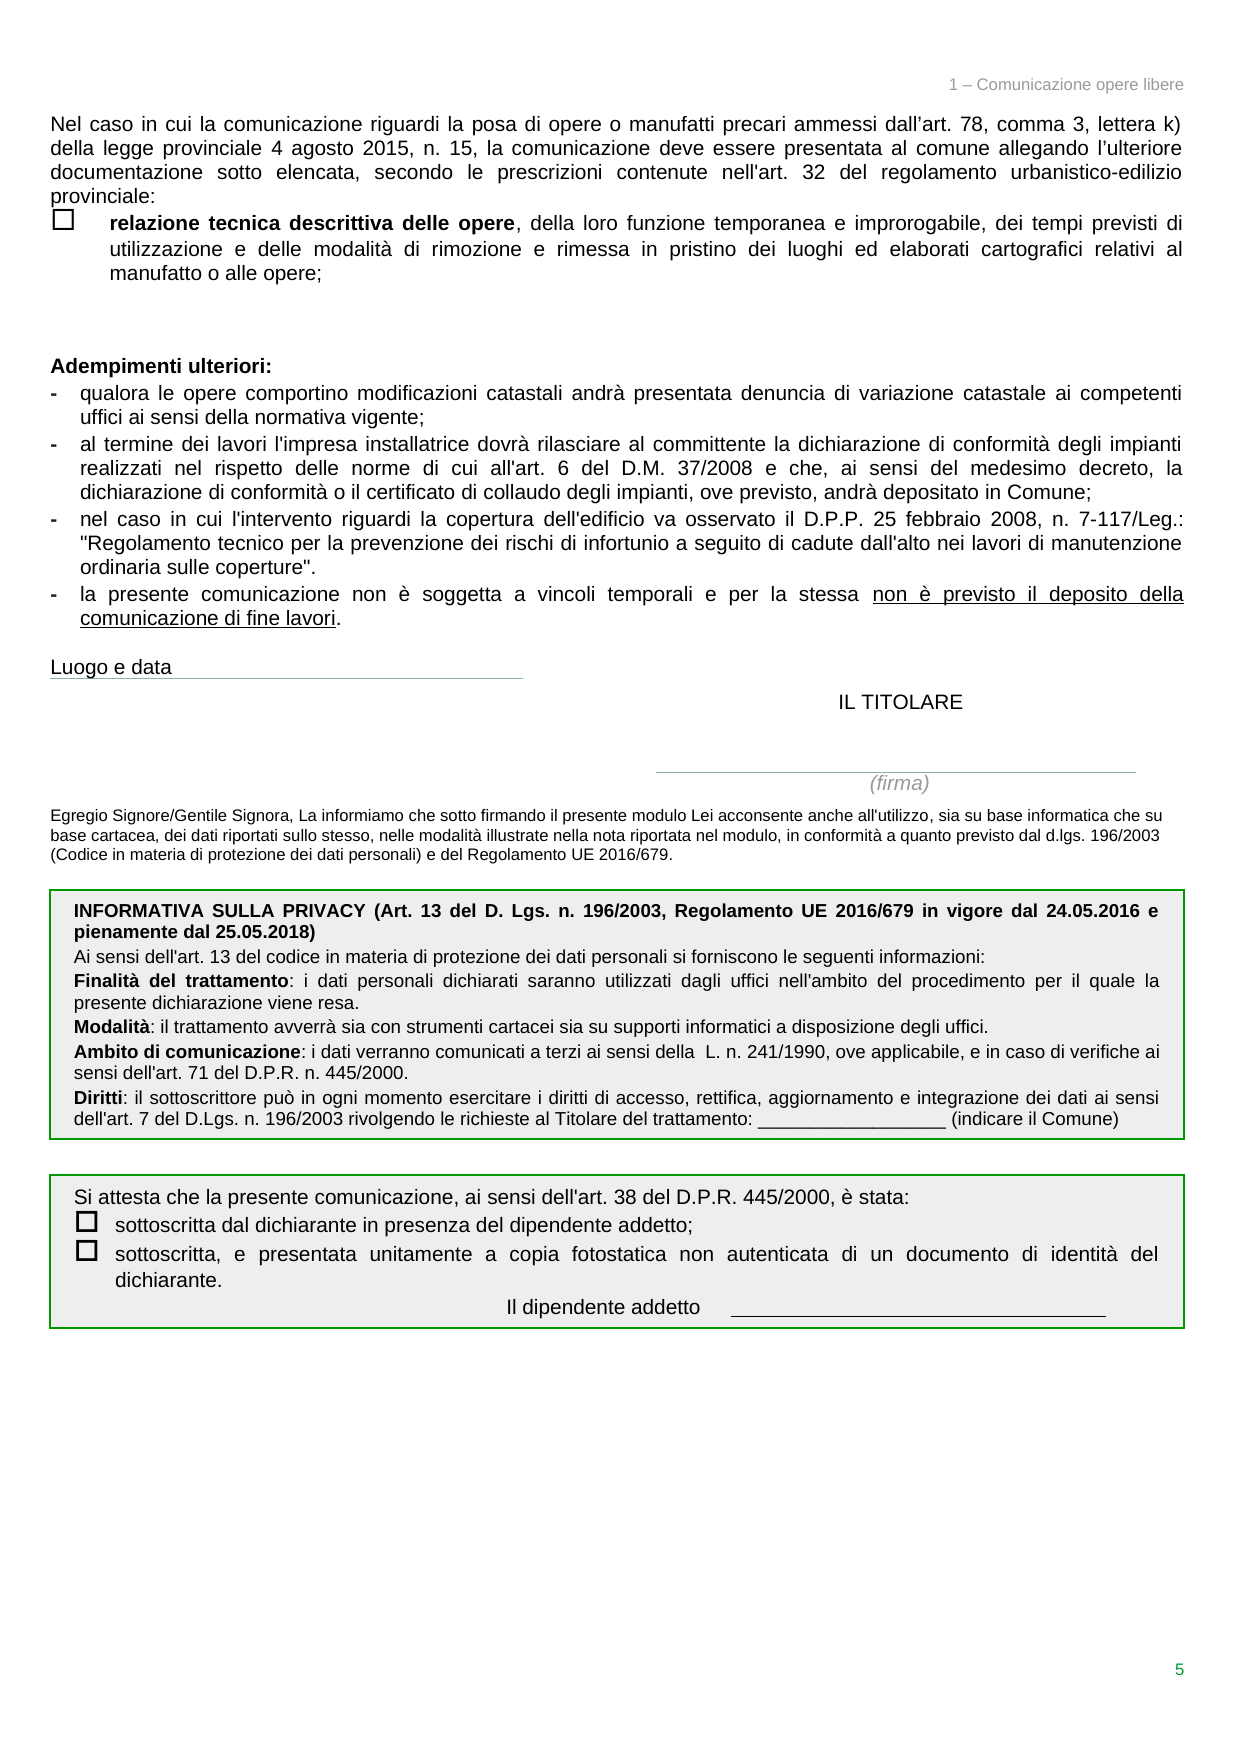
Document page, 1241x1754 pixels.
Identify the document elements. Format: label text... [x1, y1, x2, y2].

table_header Si attesta che la presente comunicazione, ai sensi dell'art. 38 del D.P.R. 445/2000, è stata:  sottoscritta dal dichiarante in presenza del dipendente addetto;  sottoscritta, e presentata unitamente a copia fotostatica non autenticata di un documento di identità del dichiarante. Il dipendente addetto [51, 1176, 1183, 1327]
text - nel caso in cui l'intervento riguardi la copertura dell'edificio va osservato il D.P.P. 25 febbraio 2008, n. 7-117/Leg.: "Regolamento tecnico per la prevenzione dei rischi di infortunio a seguito di cadute dall'alto nei lavori di manutenzione ordinaria sulle coperture". [50, 507, 1184, 579]
text - al termine dei lavori l'impresa installatrice dovrà rilasciare al committente la dichiarazione di conformità degli impianti realizzati nel rispetto delle norme di cui all'art. 6 del D.M. 37/2008 e che, ai sensi del medesimo decreto, la dichiarazione di conformità o il certificato di collaudo degli impianti, ove previsto, andrà depositato in Comune; [50, 432, 1184, 504]
text - qualora le opere comportino modificazioni catastali andrà presentata denuncia di variazione catastale ai competenti uffici ai sensi della normativa vigente; [50, 381, 1184, 429]
text Luogo e data [50, 654, 1191, 678]
table_header INFORMATIVA SULLA PRIVACY (Art. 13 del D. Lgs. n. 196/2003, Regolamento UE 2016/679 in vigore dal 24.05.2016 e pienamente dal 25.05.2018) Ai sensi dell'art. 13 del codice in materia di protezione dei dati personali si forniscono le seguenti informazioni: Finalità del trattamento: i dati personali dichiarati saranno utilizzati dagli uffici nell'ambito del procedimento per il quale la presente dichiarazione viene resa. Modalità: il trattamento avverrà sia con strumenti cartacei sia su supporti informatici a disposizione degli uffici. Ambito di comunicazione: i dati verranno comunicati a terzi ai sensi della L. n. 241/1990, ove applicabile, e in caso di verifiche ai sensi dell'art. 71 del D.P.R. n. 445/2000. Diritti: il sottoscrittore può in ogni momento esercitare i diritti di accesso, rettifica, aggiornamento e integrazione dei dati ai sensi dell'art. 7 del D.Lgs. n. 196/2003 rivolgendo le richieste al Titolare del trattamento: __________________ (indicare il Comune) [51, 891, 1183, 1138]
table_header [50, 681, 617, 803]
table_header IL TITOLARE (firma) [617, 681, 1184, 803]
text Adempimenti ulteriori: [50, 354, 1184, 378]
text - la presente comunicazione non è soggetta a vincoli temporali e per la stessa non è previsto il deposito della comunicazione di fine lavori. [50, 582, 1184, 629]
text Egregio Signore/Gentile Signora, La informiamo che sotto firmando il presente modulo Lei acconsente anche all'utilizzo, sia su base informatica che su base cartacea, dei dati riportati sullo stesso, nelle modalità illustrate nella nota riportata nel modulo, in conformità a quanto previsto dal d.lgs. 196/2003 (Codice in materia di protezione dei dati personali) e del Regolamento UE 2016/679. [50, 806, 1184, 864]
list relazione tecnica descrittiva delle opere, della loro funzione temporanea e improrogabile, dei tempi previsti di utilizzazione e delle modalità di rimozione e rimessa in pristino dei luoghi ed elaborati cartografici relativi al manufatto o alle opere; [50, 211, 1184, 285]
list Nel caso in cui la comunicazione riguardi la posa di opere o manufatti precari ammessi dall’art. 78, comma 3, lettera k) della legge provinciale 4 agosto 2015, n. 15, la comunicazione deve essere presentata al comune allegando l’ulteriore documentazione sotto elencata, secondo le prescrizioni contenute nell'art. 32 del regolamento urbanistico-edilizio provinciale: [50, 112, 1184, 208]
